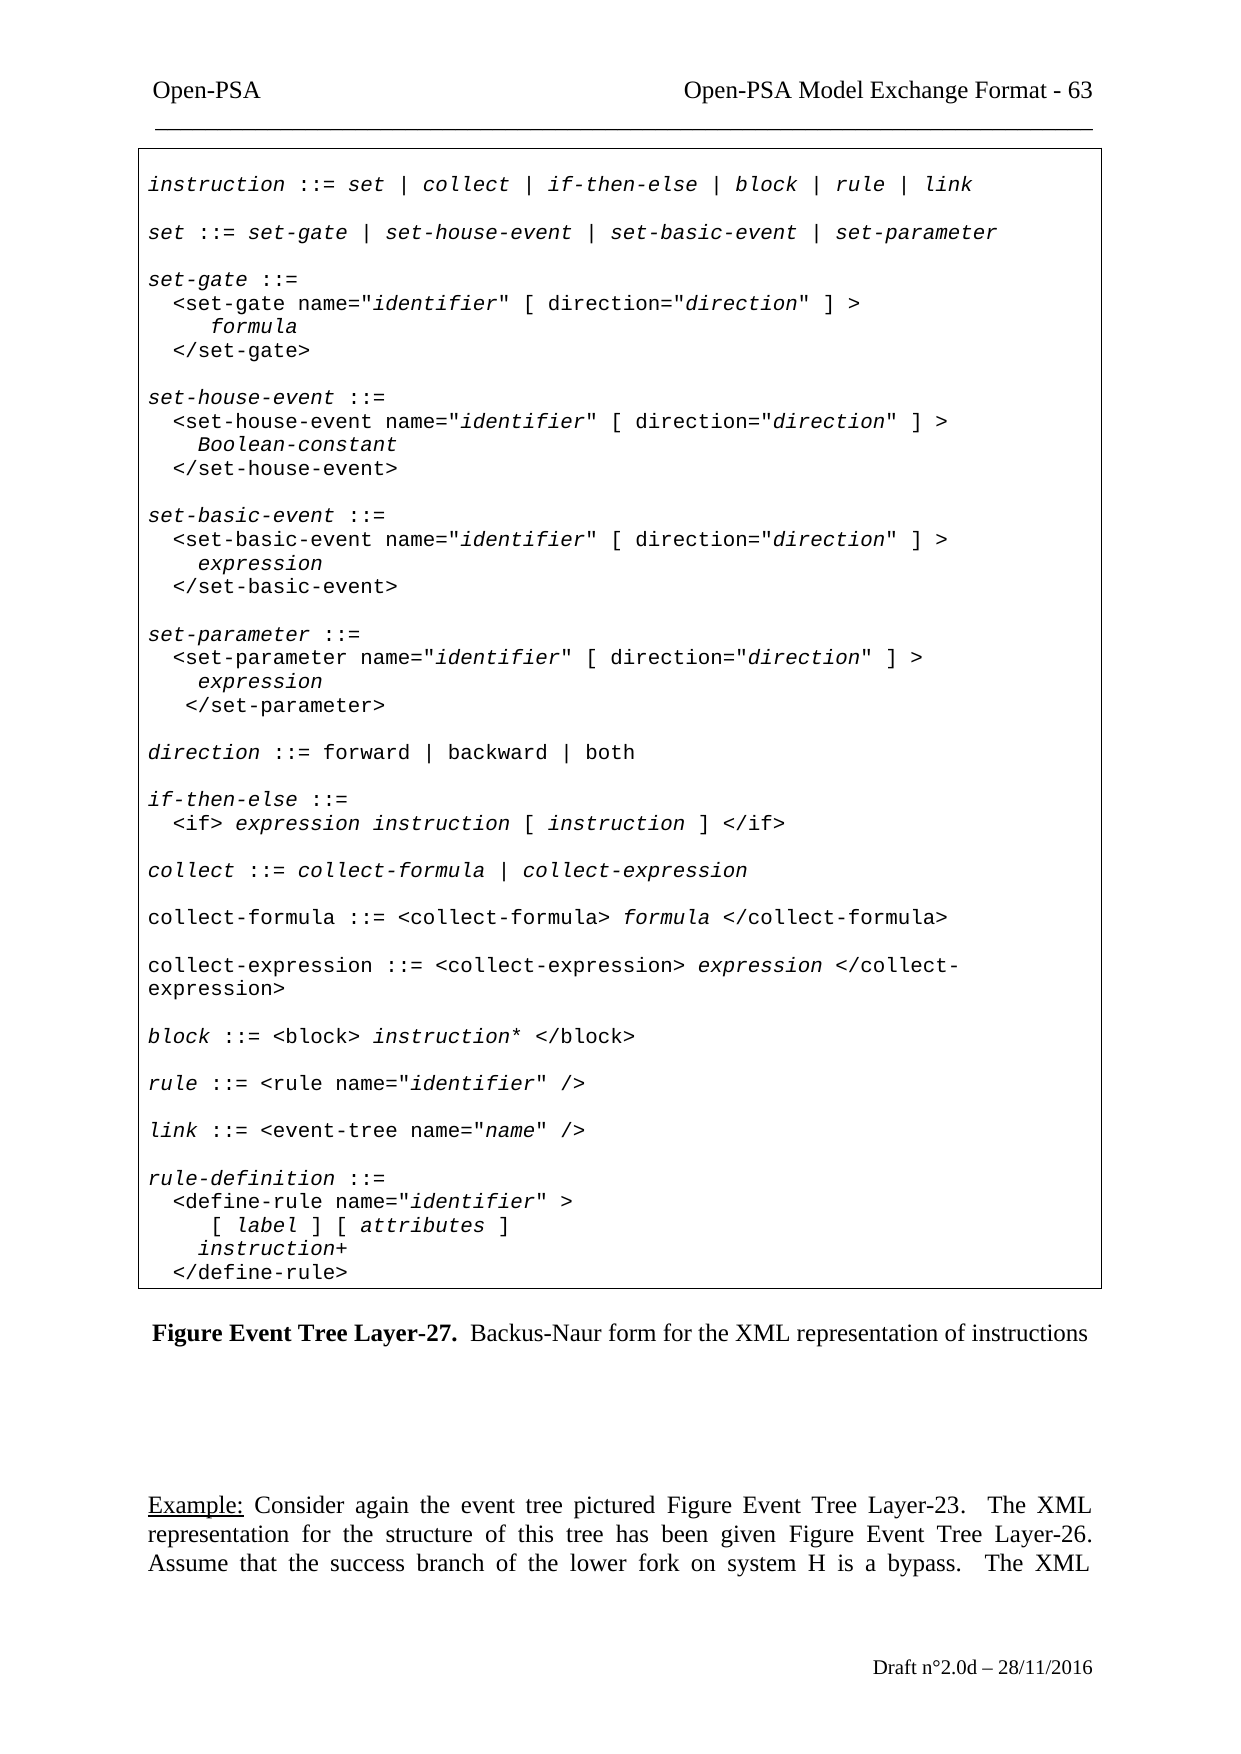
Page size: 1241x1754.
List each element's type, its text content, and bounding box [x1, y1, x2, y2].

text set ::= set-gate | set-house-event | set-basic-event | set-parameter [148, 222, 1093, 245]
text set-gate ::= [148, 269, 1093, 293]
text expression [148, 553, 1093, 576]
text </define-rule> [139, 1259, 1101, 1288]
text <set-parameter name="identifier" [ direction="direction" ] > [148, 647, 1093, 671]
text expression [148, 671, 1093, 694]
text Figure Event Tree Layer‑27. Backus-Naur form for the XML representation of instructions [148, 1318, 1093, 1346]
text [ label ] [ attributes ] [148, 1215, 1093, 1238]
text </set-basic-event> [148, 576, 1093, 600]
text </set-gate> [148, 340, 1093, 363]
text set-parameter ::= [148, 624, 1093, 647]
text <set-gate name="identifier" [ direction="direction" ] > [148, 293, 1093, 316]
text <if> expression instruction [ instruction ] </if> [148, 813, 1093, 836]
text instruction ::= set | collect | if-then-else | block | rule | link [148, 174, 1093, 198]
text collect-formula ::= <collect-formula> formula </collect-formula> [148, 907, 1093, 931]
text collect-expression ::= <collect-expression> expression </collect-expression> [148, 955, 1093, 1002]
text if-then-else ::= [148, 789, 1093, 813]
text </set-house-event> [148, 458, 1093, 482]
text Example: Consider again the event tree pictured Figure Event Tree Layer-23. The XML representation for the structure of this tree has been given Figure Event Tree Layer-26. Assume that the success branch of the lower fork on system H is a bypass. The XML [148, 1490, 1093, 1576]
text <define-rule name="identifier" > [148, 1191, 1093, 1215]
text block ::= <block> instruction* </block> [148, 1026, 1093, 1049]
text link ::= <event-tree name="name" /> [148, 1120, 1093, 1144]
text set-house-event ::= [148, 387, 1093, 411]
text set-basic-event ::= [148, 505, 1093, 529]
text </set-parameter> [148, 694, 1093, 718]
text rule-definition ::= [148, 1167, 1093, 1191]
text collect ::= collect-formula | collect-expression [148, 860, 1093, 884]
text direction ::= forward | backward | both [148, 742, 1093, 766]
text <set-basic-event name="identifier" [ direction="direction" ] > [148, 529, 1093, 553]
text rule ::= <rule name="identifier" /> [148, 1073, 1093, 1097]
text instruction+ [148, 1238, 1093, 1259]
text <set-house-event name="identifier" [ direction="direction" ] > [148, 411, 1093, 434]
text Boolean-constant [148, 434, 1093, 458]
text formula [148, 316, 1093, 340]
